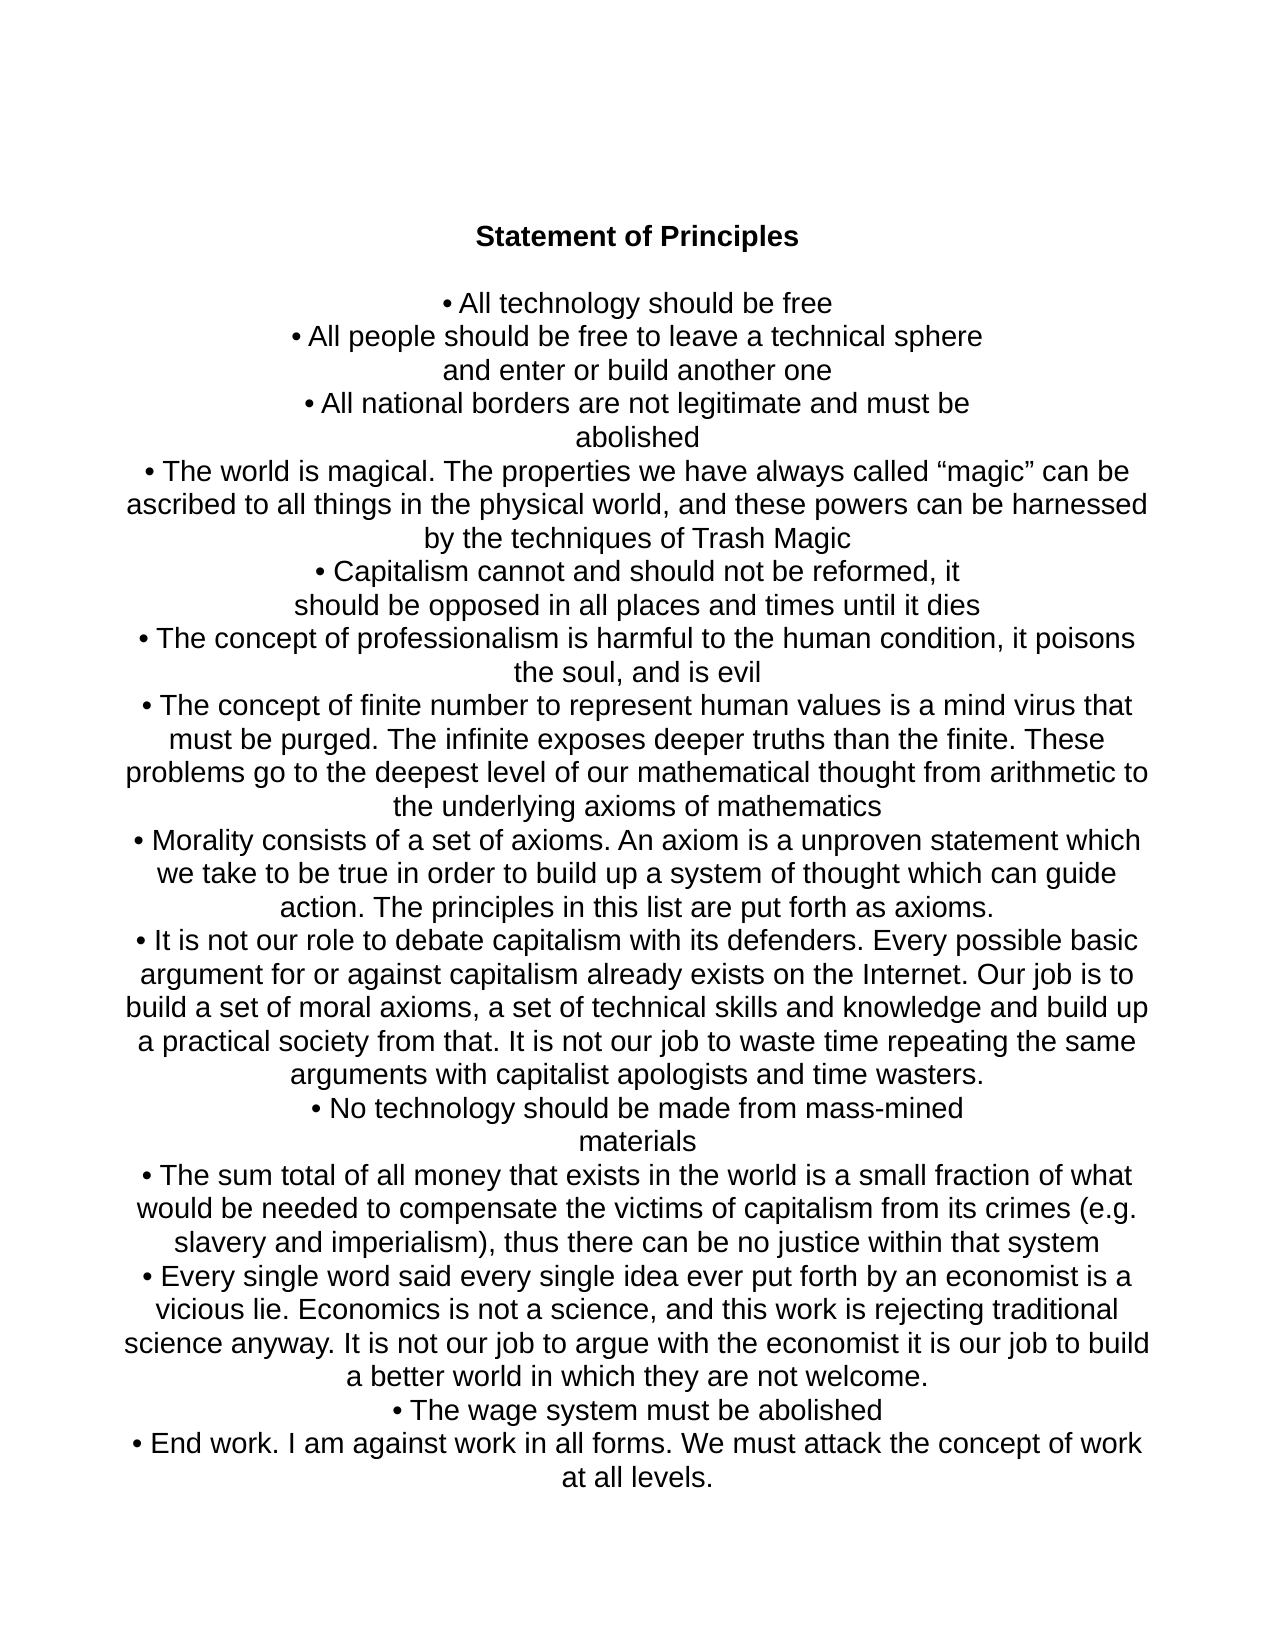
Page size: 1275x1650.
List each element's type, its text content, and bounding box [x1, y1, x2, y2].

text • All people should be free to leave a technical sphere [118, 319, 1157, 353]
text • All national borders are not legitimate and must be [118, 386, 1157, 420]
text • It is not our role to debate capitalism with its defenders. Every possible basic argument for or against capitalism already exists on the Internet. Our job is to build a set of moral axioms, a set of technical skills and knowledge and build up a practical society from that. It is not our job to waste time repeating the same arguments with capitalist apologists and time wasters. [118, 923, 1157, 1091]
text • End work. I am against work in all forms. We must attack the concept of work at all levels. [118, 1426, 1157, 1493]
text • Every single word said every single idea ever put forth by an economist is a vicious lie. Economics is not a science, and this work is rejecting traditional science anyway. It is not our job to argue with the economist it is our job to build a better world in which they are not welcome. [118, 1258, 1157, 1393]
text • Morality consists of a set of axioms. An axiom is a unproven statement which we take to be true in order to build up a system of thought which can guide action. The principles in this list are put forth as axioms. [118, 822, 1157, 923]
text • The wage system must be abolished [118, 1393, 1157, 1426]
text materials [118, 1124, 1157, 1158]
text • The concept of finite number to represent human values is a mind virus that must be purged. The infinite exposes deeper truths than the finite. These problems go to the deepest level of our mathematical thought from arithmetic to the underlying axioms of mathematics [118, 688, 1157, 822]
text abolished [118, 420, 1157, 453]
text • All technology should be free [118, 286, 1157, 319]
text Statement of Principles [118, 219, 1157, 252]
text should be opposed in all places and times until it dies [118, 588, 1157, 621]
text • The sum total of all money that exists in the world is a small fraction of what would be needed to compensate the victims of capitalism from its crimes (e.g. slavery and imperialism), thus there can be no justice within that system [118, 1158, 1157, 1258]
text • Capitalism cannot and should not be reformed, it [118, 554, 1157, 588]
text and enter or build another one [118, 353, 1157, 386]
text • The concept of professionalism is harmful to the human condition, it poisons the soul, and is evil [118, 621, 1157, 688]
text • No technology should be made from mass-mined [118, 1091, 1157, 1124]
text • The world is magical. The properties we have always called “magic” can be ascribed to all things in the physical world, and these powers can be harnessed by the techniques of Trash Magic [118, 453, 1157, 554]
